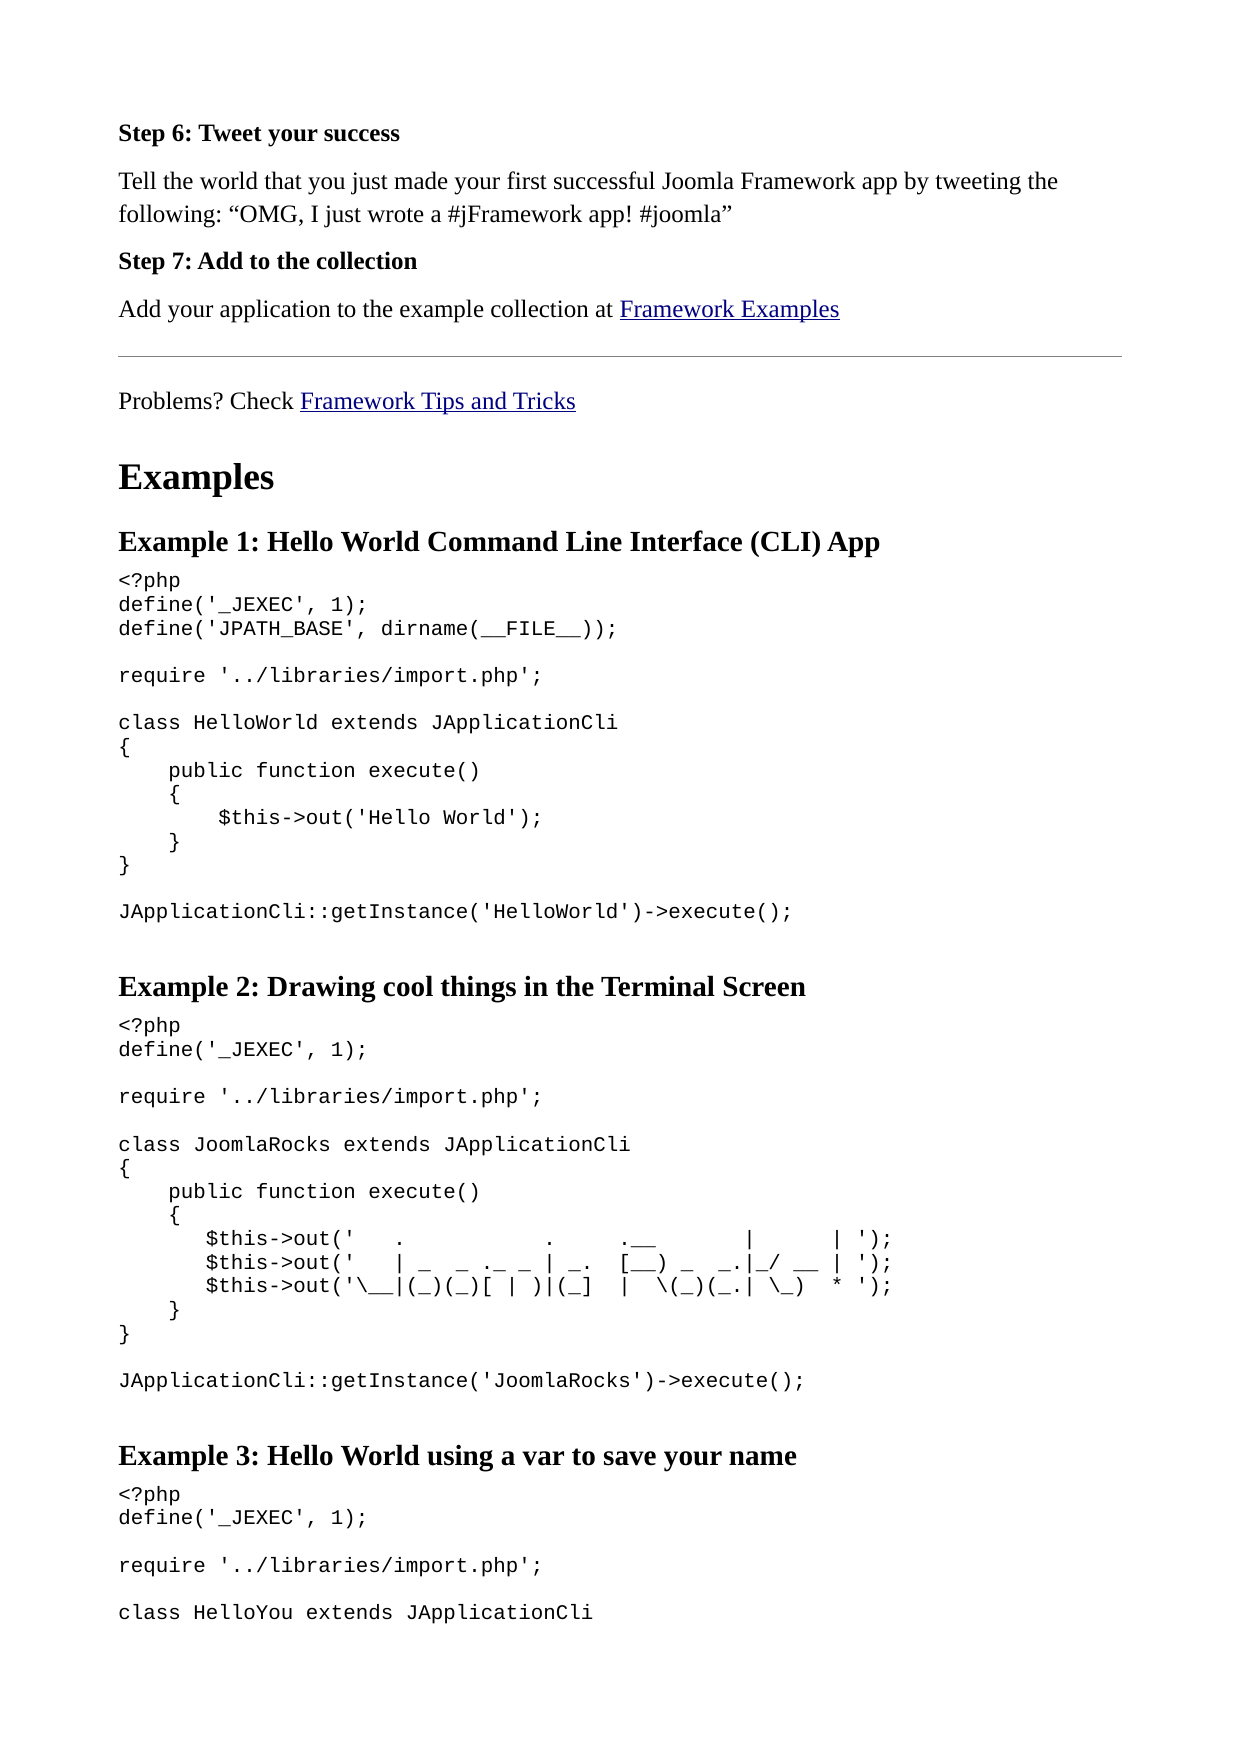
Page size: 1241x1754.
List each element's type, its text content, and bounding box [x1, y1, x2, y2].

text public function execute() [118, 1181, 1122, 1204]
text class HelloWorld extends JApplicationCli [118, 712, 1122, 736]
text JApplicationCli::getInstance('HelloWorld')->execute(); [118, 902, 1122, 925]
text JApplicationCli::getInstance('JoomlaRocks')->execute(); [118, 1370, 1122, 1394]
text require '../libraries/import.php'; [118, 1555, 1122, 1578]
text } [118, 1323, 1122, 1346]
subtitle Examples [118, 454, 1122, 497]
text $this->out(' . . .__ | | '); [118, 1228, 1122, 1252]
text } [118, 1299, 1122, 1323]
text { [118, 1204, 1122, 1228]
text Add your application to the example collection at Framework Examples [118, 294, 1122, 323]
subtitle Example 2: Drawing cool things in the Terminal Screen [118, 969, 1122, 1003]
text } [118, 854, 1122, 878]
text Problems? Check Framework Tips and Tricks [118, 386, 1122, 414]
text require '../libraries/import.php'; [118, 1086, 1122, 1110]
text define('_JEXEC', 1); [118, 1039, 1122, 1063]
text Step 6: Tweet your success [118, 118, 1122, 147]
text $this->out('\__|(_)(_)[ | )|(_] | \(_)(_.| \_) * '); [118, 1275, 1122, 1299]
text <?php [118, 571, 1122, 594]
text class JoomlaRocks extends JApplicationCli [118, 1133, 1122, 1157]
text { [118, 1157, 1122, 1181]
text <?php [118, 1484, 1122, 1507]
text define('JPATH_BASE', dirname(__FILE__)); [118, 618, 1122, 641]
text public function execute() [118, 760, 1122, 783]
text Tell the world that you just made your first successful Joomla Framework app by tweeting the following: “OMG, I just wrote a #jFramework app! #joomla” [118, 166, 1122, 227]
text require '../libraries/import.php'; [118, 665, 1122, 689]
text $this->out('Hello World'); [118, 807, 1122, 831]
text <?php [118, 1015, 1122, 1039]
subtitle Example 3: Hello World using a var to save your name [118, 1438, 1122, 1471]
subtitle Example 1: Hello World Command Line Interface (CLI) App [118, 524, 1122, 558]
text { [118, 783, 1122, 807]
text define('_JEXEC', 1); [118, 594, 1122, 618]
text define('_JEXEC', 1); [118, 1507, 1122, 1531]
text { [118, 736, 1122, 760]
text $this->out(' | _ _ ._ _ | _. [__) _ _.|_/ __ | '); [118, 1252, 1122, 1275]
text class HelloYou extends JApplicationCli [118, 1602, 1122, 1626]
text Step 7: Add to the collection [118, 246, 1122, 275]
text } [118, 831, 1122, 854]
